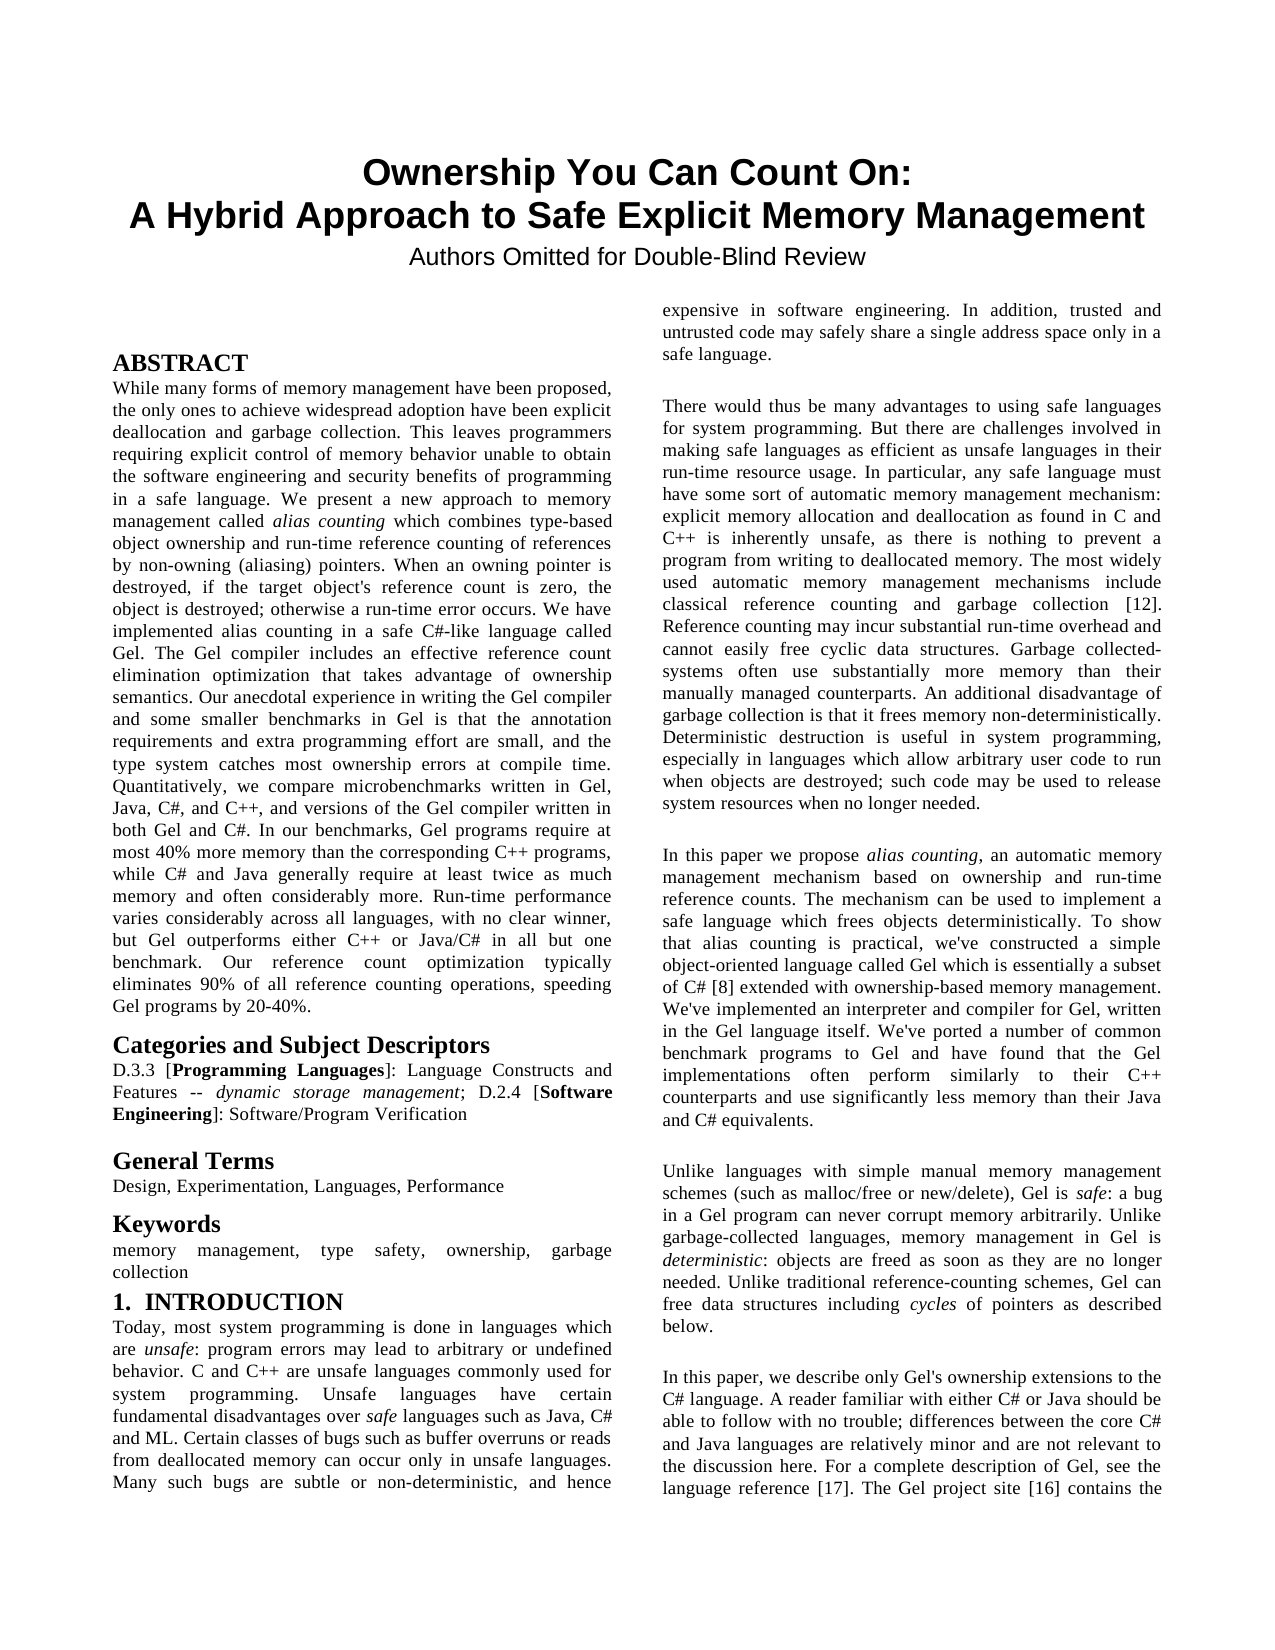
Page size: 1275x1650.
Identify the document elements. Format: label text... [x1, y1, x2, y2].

text While many forms of memory management have been proposed, the only ones to achieve widespread adoption have been explicit deallocation and garbage collection. This leaves programmers requiring explicit control of memory behavior unable to obtain the software engineering and security benefits of programming in a safe language. We present a new approach to memory management called alias counting which combines type-based object ownership and run-time reference counting of references by non-owning (aliasing) pointers. When an owning pointer is destroyed, if the target object's reference count is zero, the object is destroyed; otherwise a run-time error occurs. We have implemented alias counting in a safe C#-like language called Gel. The Gel compiler includes an effective reference count elimination optimization that takes advantage of ownership semantics. Our anecdotal experience in writing the Gel compiler and some smaller benchmarks in Gel is that the annotation requirements and extra programming effort are small, and the type system catches most ownership errors at compile time. Quantitatively, we compare microbenchmarks written in Gel, Java, C#, and C++, and versions of the Gel compiler written in both Gel and C#. In our benchmarks, Gel programs require at most 40% more memory than the corresponding C++ programs, while C# and Java generally require at least twice as much memory and often considerably more. Run-time performance varies considerably across all languages, with no clear winner, but Gel outperforms either C++ or Java/C# in all but one benchmark. Our reference count optimization typically eliminates 90% of all reference counting operations, speeding Gel programs by 20-40%. [112, 377, 613, 1017]
text There would thus be many advantages to using safe languages for system programming. But there are challenges involved in making safe languages as efficient as unsafe languages in their run-time resource usage. In particular, any safe language must have some sort of automatic memory management mechanism: explicit memory allocation and deallocation as found in C and C++ is inherently unsafe, as there is nothing to prevent a program from writing to deallocated memory. The most widely used automatic memory management mechanisms include classical reference counting and garbage collection [12]. Reference counting may incur substantial run-time overhead and cannot easily free cyclic data structures. Garbage collected-systems often use substantially more memory than their manually managed counterparts. An additional disadvantage of garbage collection is that it frees memory non-deterministically. Deterministic destruction is useful in system programming, especially in languages which allow arbitrary user code to run when objects are destroyed; such code may be used to release system resources when no longer needed. [662, 394, 1162, 813]
text In this paper, we describe only Gel's ownership extensions to the C# language. A reader familiar with either C# or Java should be able to follow with no trouble; differences between the core C# and Java languages are relatively minor and are not relevant to the discussion here. For a complete description of Gel, see the language reference [17]. The Gel project site [16] contains the [662, 1366, 1162, 1498]
text Authors Omitted for Double-Blind Review [112, 242, 1163, 271]
text Design, Experimentation, Languages, Performance [112, 1175, 613, 1197]
text Keywords [112, 1209, 613, 1238]
text memory management, type safety, ownership, garbage collection [112, 1238, 613, 1282]
text General Terms [112, 1146, 613, 1175]
text ABSTRACT [112, 347, 613, 377]
text D.3.3 [Programming Languages]: Language Constructs and Features -- dynamic storage management; D.2.4 [Software Engineering]: Software/Program Verification [112, 1058, 613, 1125]
title Ownership You Can Count On: A Hybrid Approach to Safe Explicit Memory Management [112, 150, 1163, 236]
text Unlike languages with simple manual memory management schemes (such as malloc/free or new/delete), Gel is safe: a bug in a Gel program can never corrupt memory arbitrarily. Unlike garbage-collected languages, memory management in Gel is deterministic: objects are freed as soon as they are no longer needed. Unlike traditional reference-counting schemes, Gel can free data structures including cycles of pointers as described below. [662, 1159, 1162, 1336]
text Categories and Subject Descriptors [112, 1029, 613, 1058]
text Today, most system programming is done in languages which are unsafe: program errors may lead to arbitrary or undefined behavior. C and C++ are unsafe languages commonly used for system programming. Unsafe languages have certain fundamental disadvantages over safe languages such as Java, C# and ML. Certain classes of bugs such as buffer overruns or reads from deallocated memory can occur only in unsafe languages. Many such bugs are subtle or non-deterministic, and hence [112, 1316, 613, 1492]
text expensive in software engineering. In addition, trusted and untrusted code may safely share a single address space only in a safe language. [662, 298, 1162, 364]
subtitle INTRODUCTION [112, 1287, 613, 1316]
text In this paper we propose alias counting, an automatic memory management mechanism based on ownership and run-time reference counts. The mechanism can be used to implement a safe language which frees objects deterministically. To show that alias counting is practical, we've constructed a simple object-oriented language called Gel which is essentially a subset of C# [8] extended with ownership-based memory management. We've implemented an interpreter and compiler for Gel, written in the Gel language itself. We've ported a number of common benchmark programs to Gel and have found that the Gel implementations often perform similarly to their C++ counterparts and use significantly less memory than their Java and C# equivalents. [662, 843, 1162, 1130]
